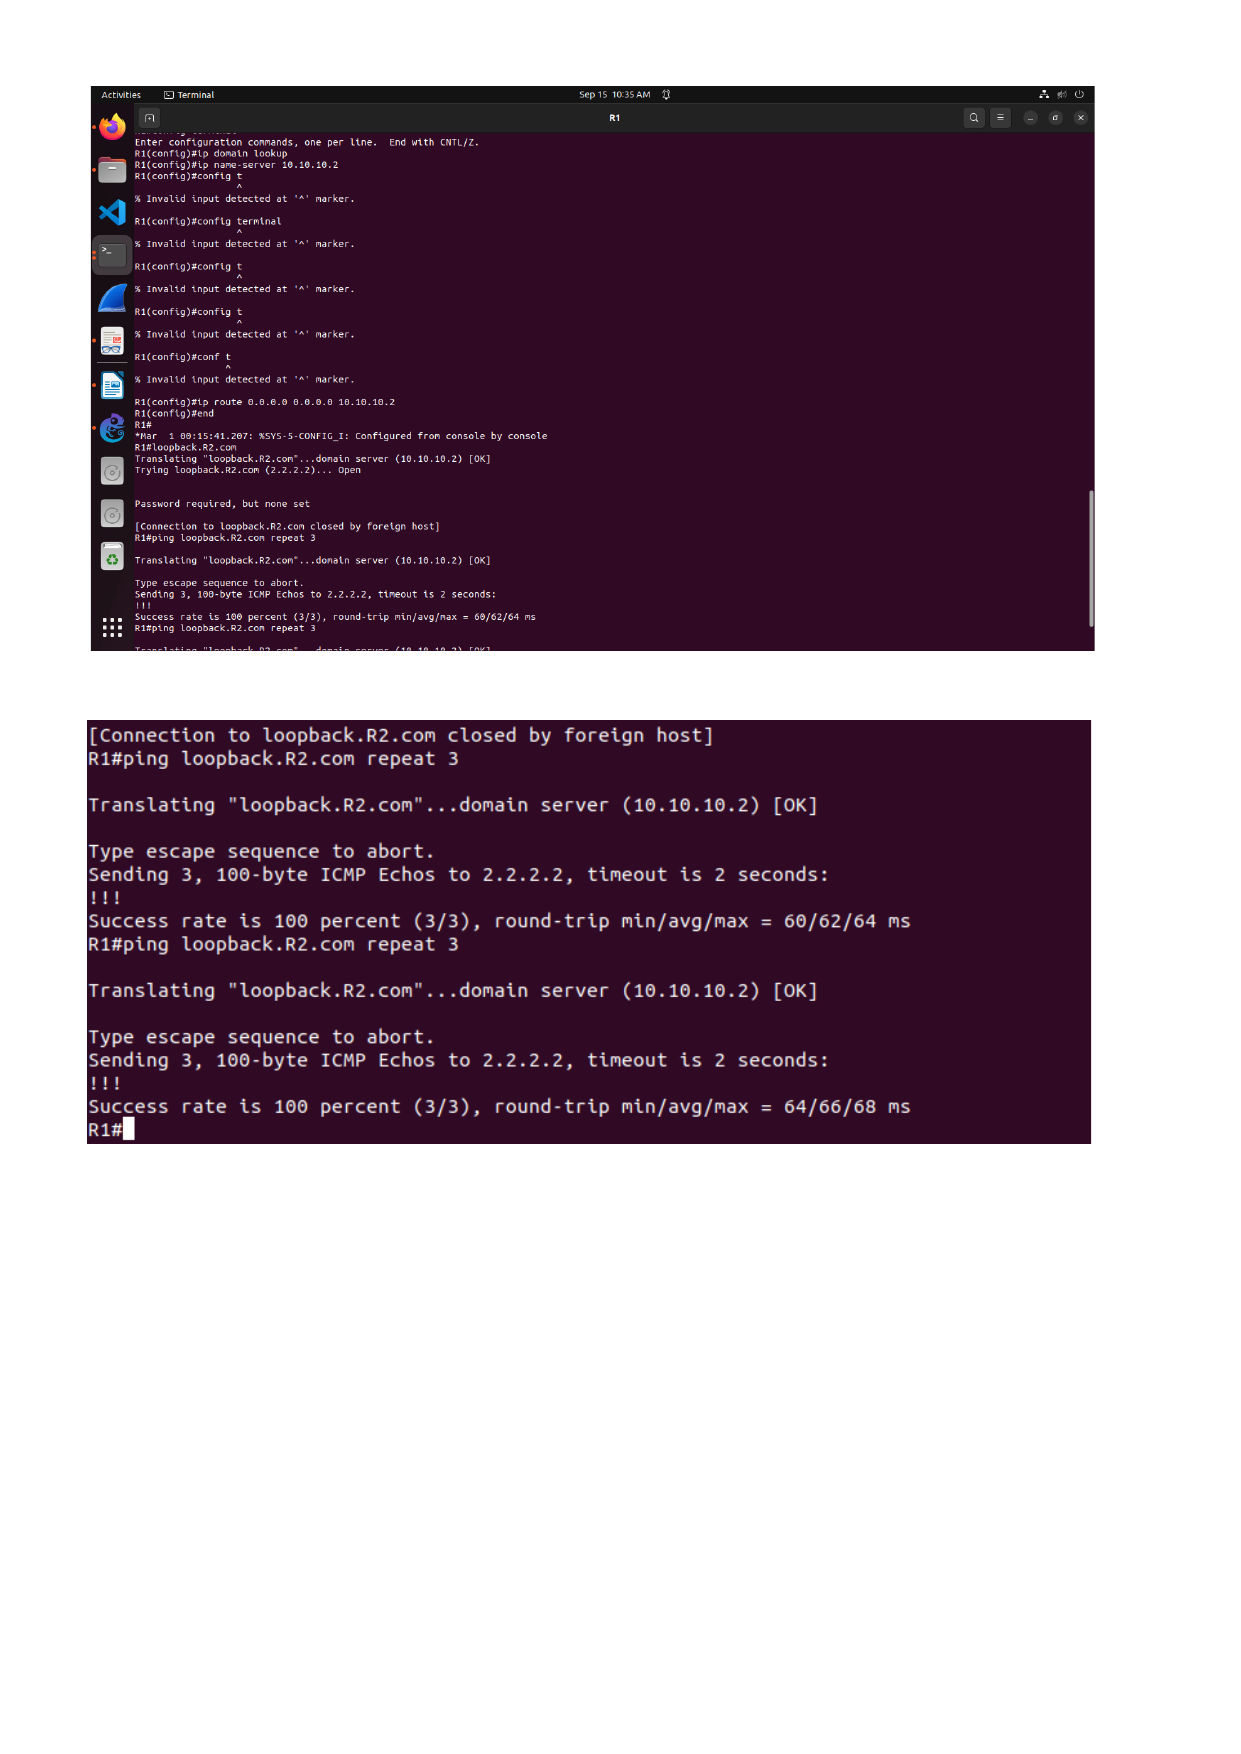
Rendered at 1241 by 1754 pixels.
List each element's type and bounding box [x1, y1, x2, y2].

picture [90, 86, 1095, 651]
picture [87, 720, 1092, 1144]
